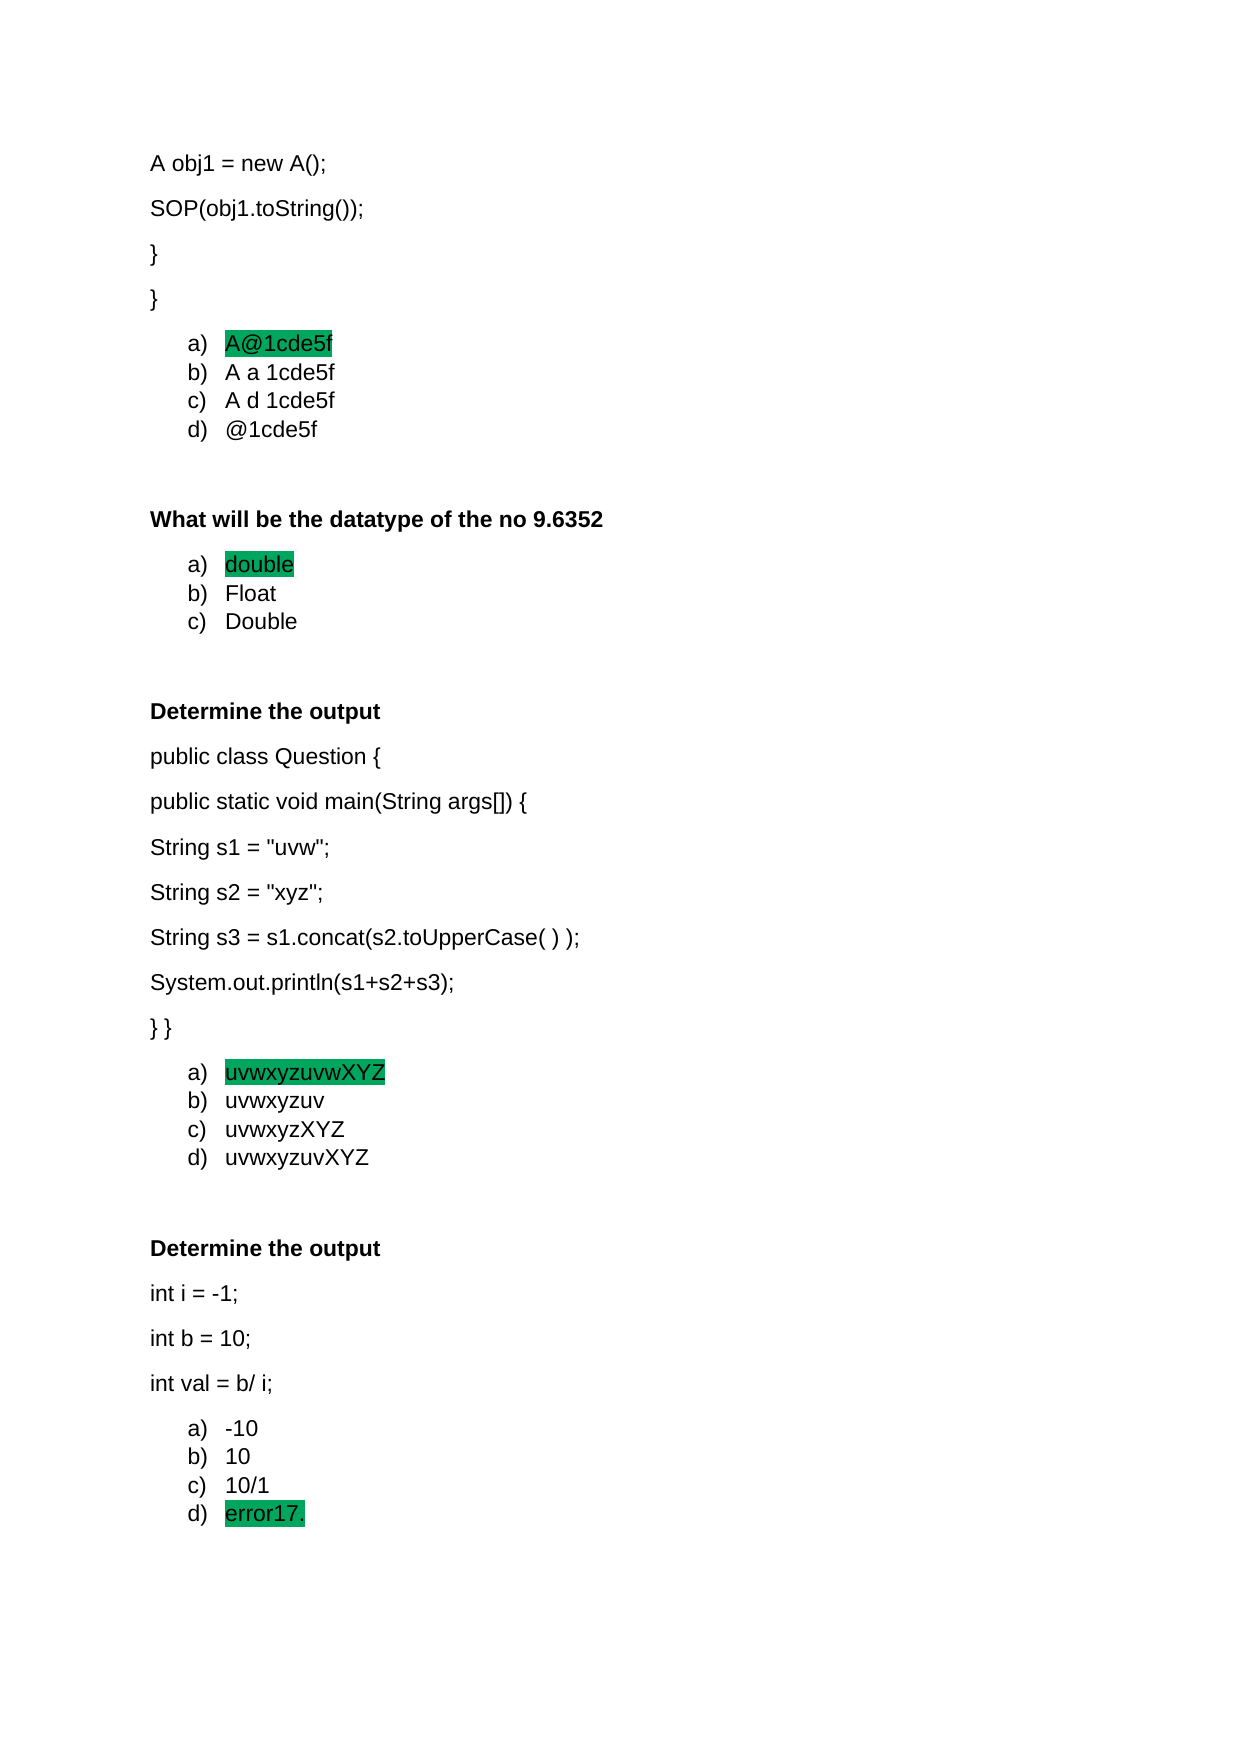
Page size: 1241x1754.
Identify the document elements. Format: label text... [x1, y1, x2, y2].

list A a 1cde5f [187, 359, 1090, 385]
text String s3 = s1.concat(s2.toUpperCase( ) ); [150, 924, 1090, 950]
list double [187, 551, 1090, 577]
text } [150, 285, 1090, 312]
list 10/1 [187, 1472, 1090, 1498]
text int i = -1; [150, 1279, 1090, 1306]
text public static void main(String args[]) { [150, 788, 1090, 815]
text Determine the output [150, 1234, 1090, 1261]
list uvwxyzXYZ [187, 1116, 1090, 1142]
list -10 [187, 1415, 1090, 1441]
list @1cde5f [187, 416, 1090, 442]
text int val = b/ i; [150, 1370, 1090, 1396]
text String s2 = "xyz"; [150, 878, 1090, 905]
text System.out.println(s1+s2+s3); [150, 969, 1090, 995]
text What will be the datatype of the no 9.6352 [150, 506, 1090, 532]
text int b = 10; [150, 1325, 1090, 1351]
list 10 [187, 1443, 1090, 1470]
text A obj1 = new A(); [150, 150, 1090, 176]
list Float [187, 579, 1090, 606]
list A@1cde5f [187, 330, 1090, 357]
list error17. [187, 1500, 1090, 1527]
list uvwxyzuv [187, 1087, 1090, 1114]
list Double [187, 608, 1090, 634]
text } [150, 240, 1090, 267]
text public class Question { [150, 743, 1090, 769]
list uvwxyzuvwXYZ [187, 1059, 1090, 1085]
text } } [150, 1014, 1090, 1040]
text Determine the output [150, 698, 1090, 724]
text String s1 = "uvw"; [150, 833, 1090, 860]
list A d 1cde5f [187, 387, 1090, 414]
text SOP(obj1.toString()); [150, 195, 1090, 221]
list uvwxyzuvXYZ [187, 1144, 1090, 1171]
